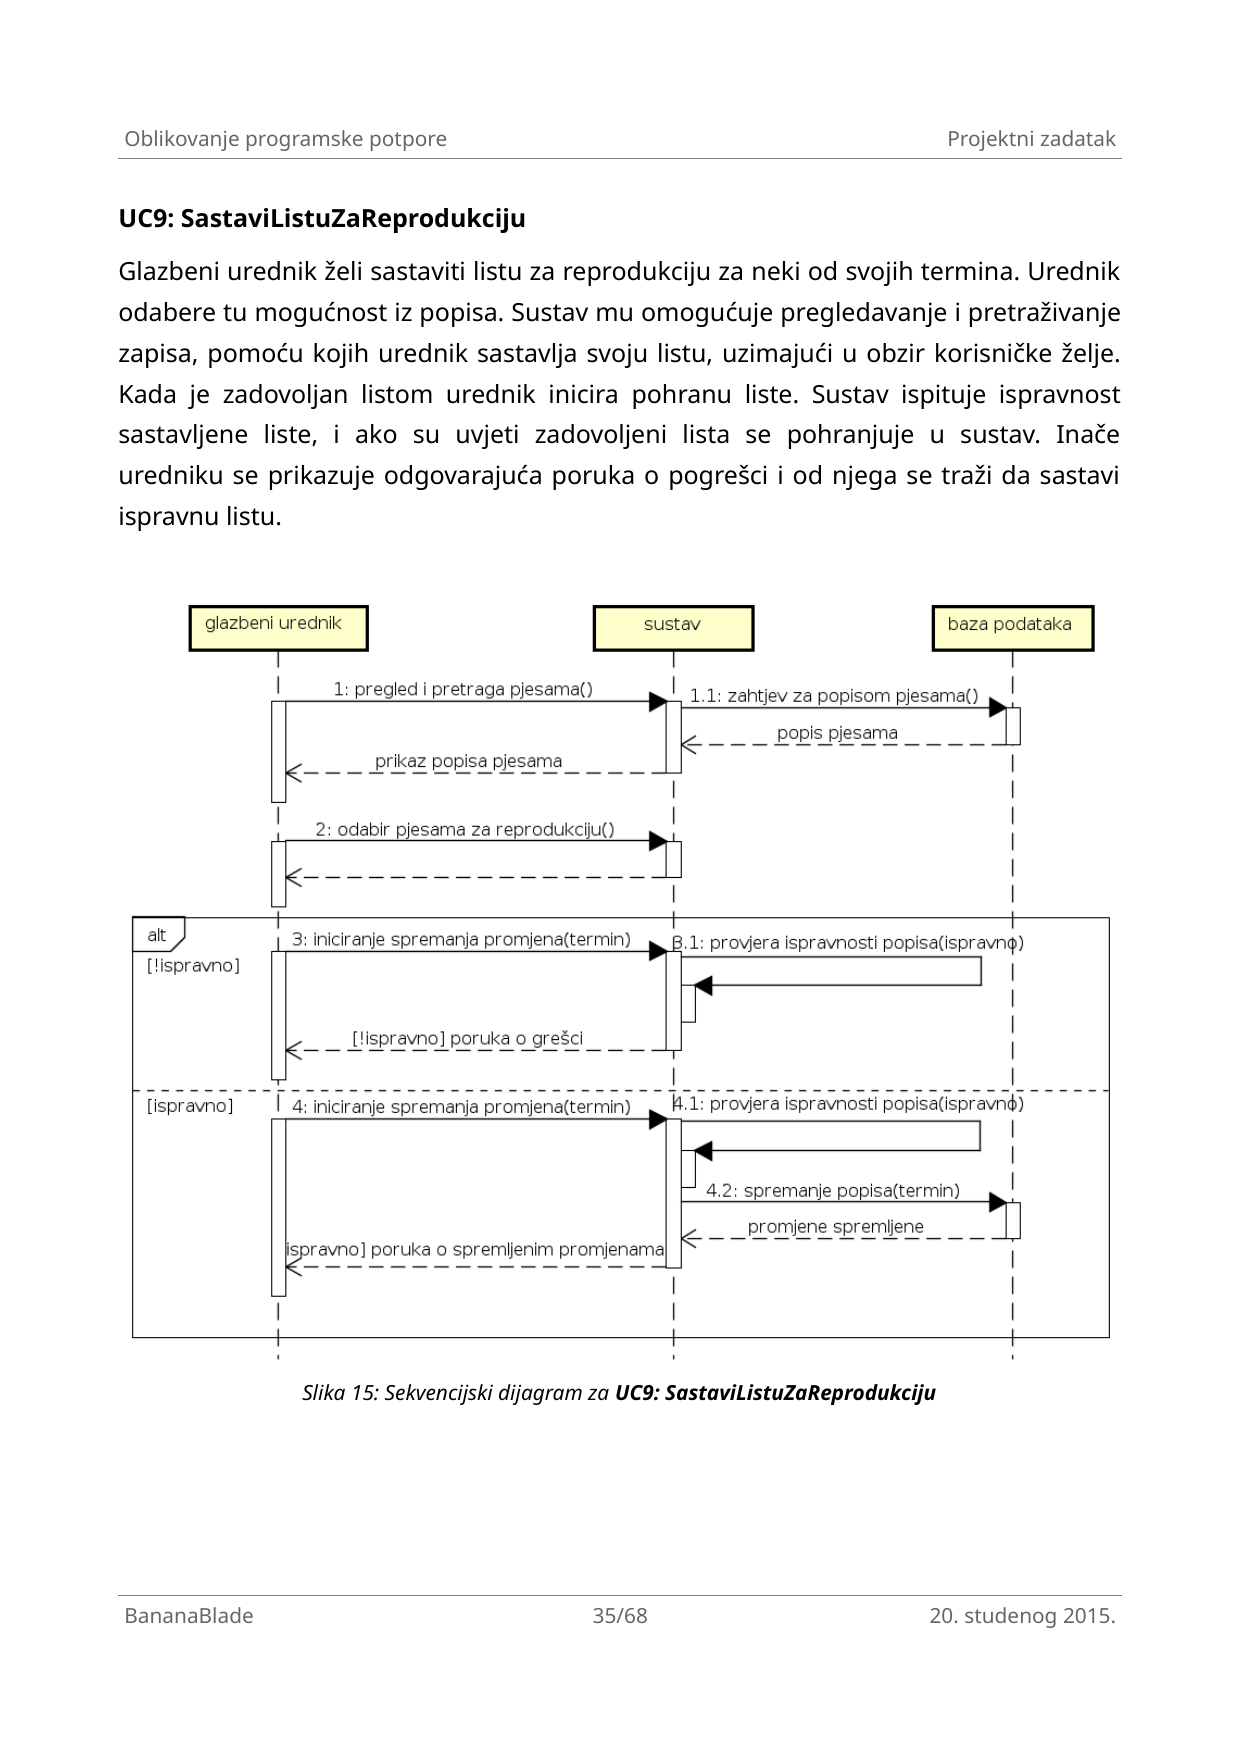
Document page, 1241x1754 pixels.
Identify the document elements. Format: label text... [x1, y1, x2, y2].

text Glazbeni urednik želi sastaviti listu za reprodukciju za neki od svojih termina. Urednik odabere tu mogućnost iz popisa. Sustav mu omogućuje pregledavanje i pretraživanje zapisa, pomoću kojih urednik sastavlja svoju listu, uzimajući u obzir korisničke želje. Kada je zadovoljan listom urednik inicira pohranu liste. Sustav ispituje ispravnost sastavljene liste, i ako su uvjeti zadovoljeni lista se pohranjuje u sustav. Inače uredniku se prikazuje odgovarajuća poruka o pogrešci i od njega se traži da sastavi ispravnu listu. [118, 254, 1122, 533]
text Slika 15: Sekvencijski dijagram za UC9: SastaviListuZaReprodukciju [118, 1373, 1122, 1406]
subtitle UC9: SastaviListuZaReprodukciju [118, 201, 1122, 234]
picture [118, 593, 1123, 1373]
